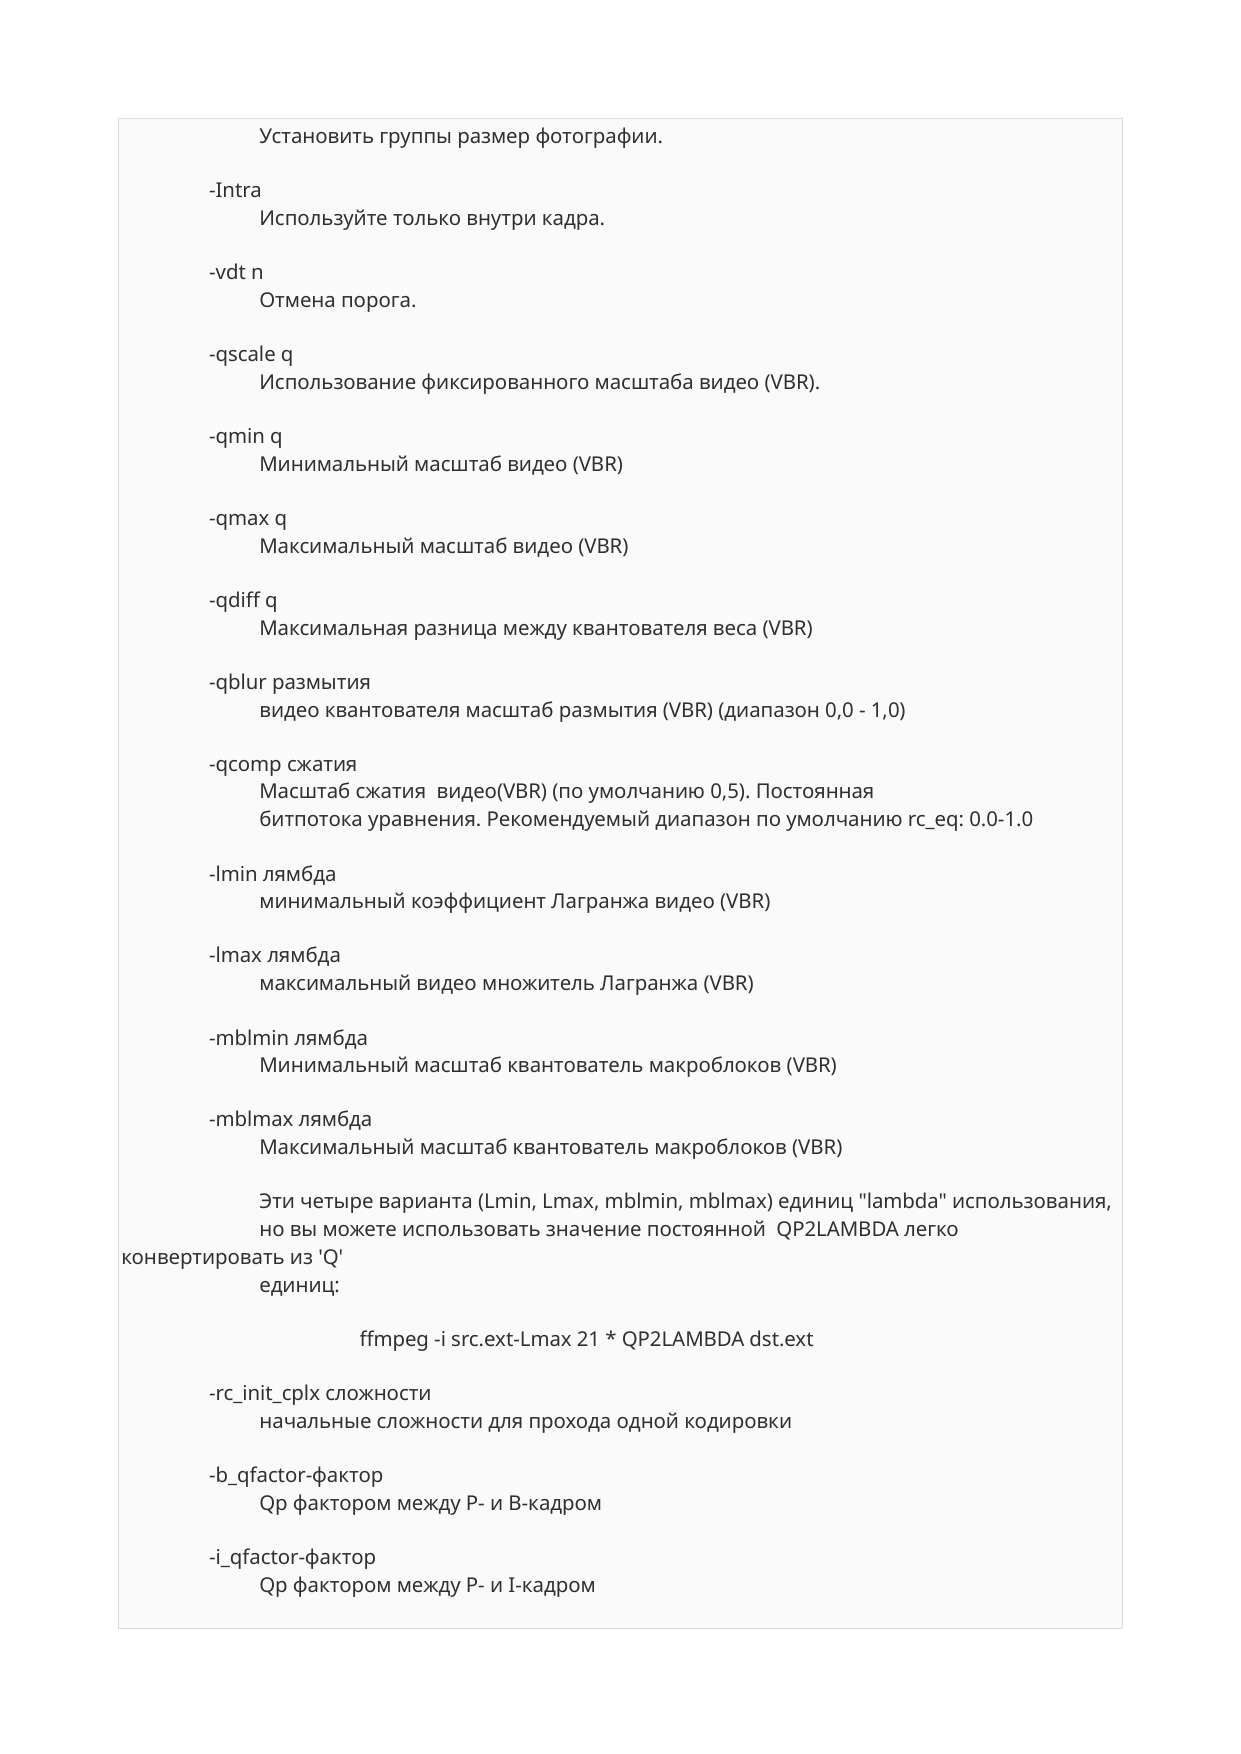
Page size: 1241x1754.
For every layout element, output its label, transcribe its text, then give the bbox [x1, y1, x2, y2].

text -mblmax лямбда [119, 1102, 1122, 1129]
text Отмена порога. [119, 282, 1122, 310]
text -qmin q [119, 418, 1122, 446]
text видео квантователя масштаб размытия (VBR) (диапазон 0,0 - 1,0) [119, 692, 1122, 720]
text максимальный видео множитель Лагранжа (VBR) [119, 966, 1122, 993]
text Максимальный масштаб квантователь макроблоков (VBR) [119, 1129, 1122, 1157]
text -b_qfactor-фактор [119, 1457, 1122, 1485]
text Эти четыре варианта (Lmin, Lmax, mblmin, mblmax) единиц "lambda" использования, [119, 1184, 1122, 1212]
text Qp фактором между P- и B-кадром [119, 1485, 1122, 1513]
text -Intra [119, 172, 1122, 200]
text единиц: [119, 1267, 1122, 1295]
text -qcomp сжатия [119, 746, 1122, 774]
text Использование фиксированного масштаба видео (VBR). [119, 364, 1122, 392]
text -lmin лямбда [119, 856, 1122, 884]
text Максимальная разница между квантователя веса (VBR) [119, 610, 1122, 638]
text Используйте только внутри кадра. [119, 200, 1122, 228]
text -vdt n [119, 254, 1122, 282]
text -i_qfactor-фактор [119, 1539, 1122, 1567]
text Масштаб сжатия видео(VBR) (по умолчанию 0,5). Постоянная [119, 774, 1122, 802]
text Установить группы размер фотографии. [119, 119, 1122, 146]
text минимальный коэффициент Лагранжа видео (VBR) [119, 884, 1122, 911]
text Минимальный масштаб квантователь макроблоков (VBR) [119, 1048, 1122, 1075]
text -mblmin лямбда [119, 1020, 1122, 1048]
text -qdiff q [119, 582, 1122, 610]
text Минимальный масштаб видео (VBR) [119, 446, 1122, 474]
text но вы можете использовать значение постоянной QP2LAMBDA легко конвертировать из 'Q' [119, 1212, 1122, 1267]
text Максимальный масштаб видео (VBR) [119, 528, 1122, 556]
text -lmax лямбда [119, 938, 1122, 966]
text -qmax q [119, 500, 1122, 528]
text -rc_init_cplx сложности [119, 1376, 1122, 1403]
text начальные сложности для прохода одной кодировки [119, 1403, 1122, 1431]
text битпотока уравнения. Рекомендуемый диапазон по умолчанию rc_eq: 0.0-1.0 [119, 802, 1122, 829]
text Qp фактором между Р- и I-кадром [119, 1567, 1122, 1595]
text -qblur размытия [119, 664, 1122, 692]
text -qscale q [119, 336, 1122, 364]
text ffmpeg -i src.ext-Lmax 21 * QP2LAMBDA dst.ext [119, 1321, 1122, 1349]
